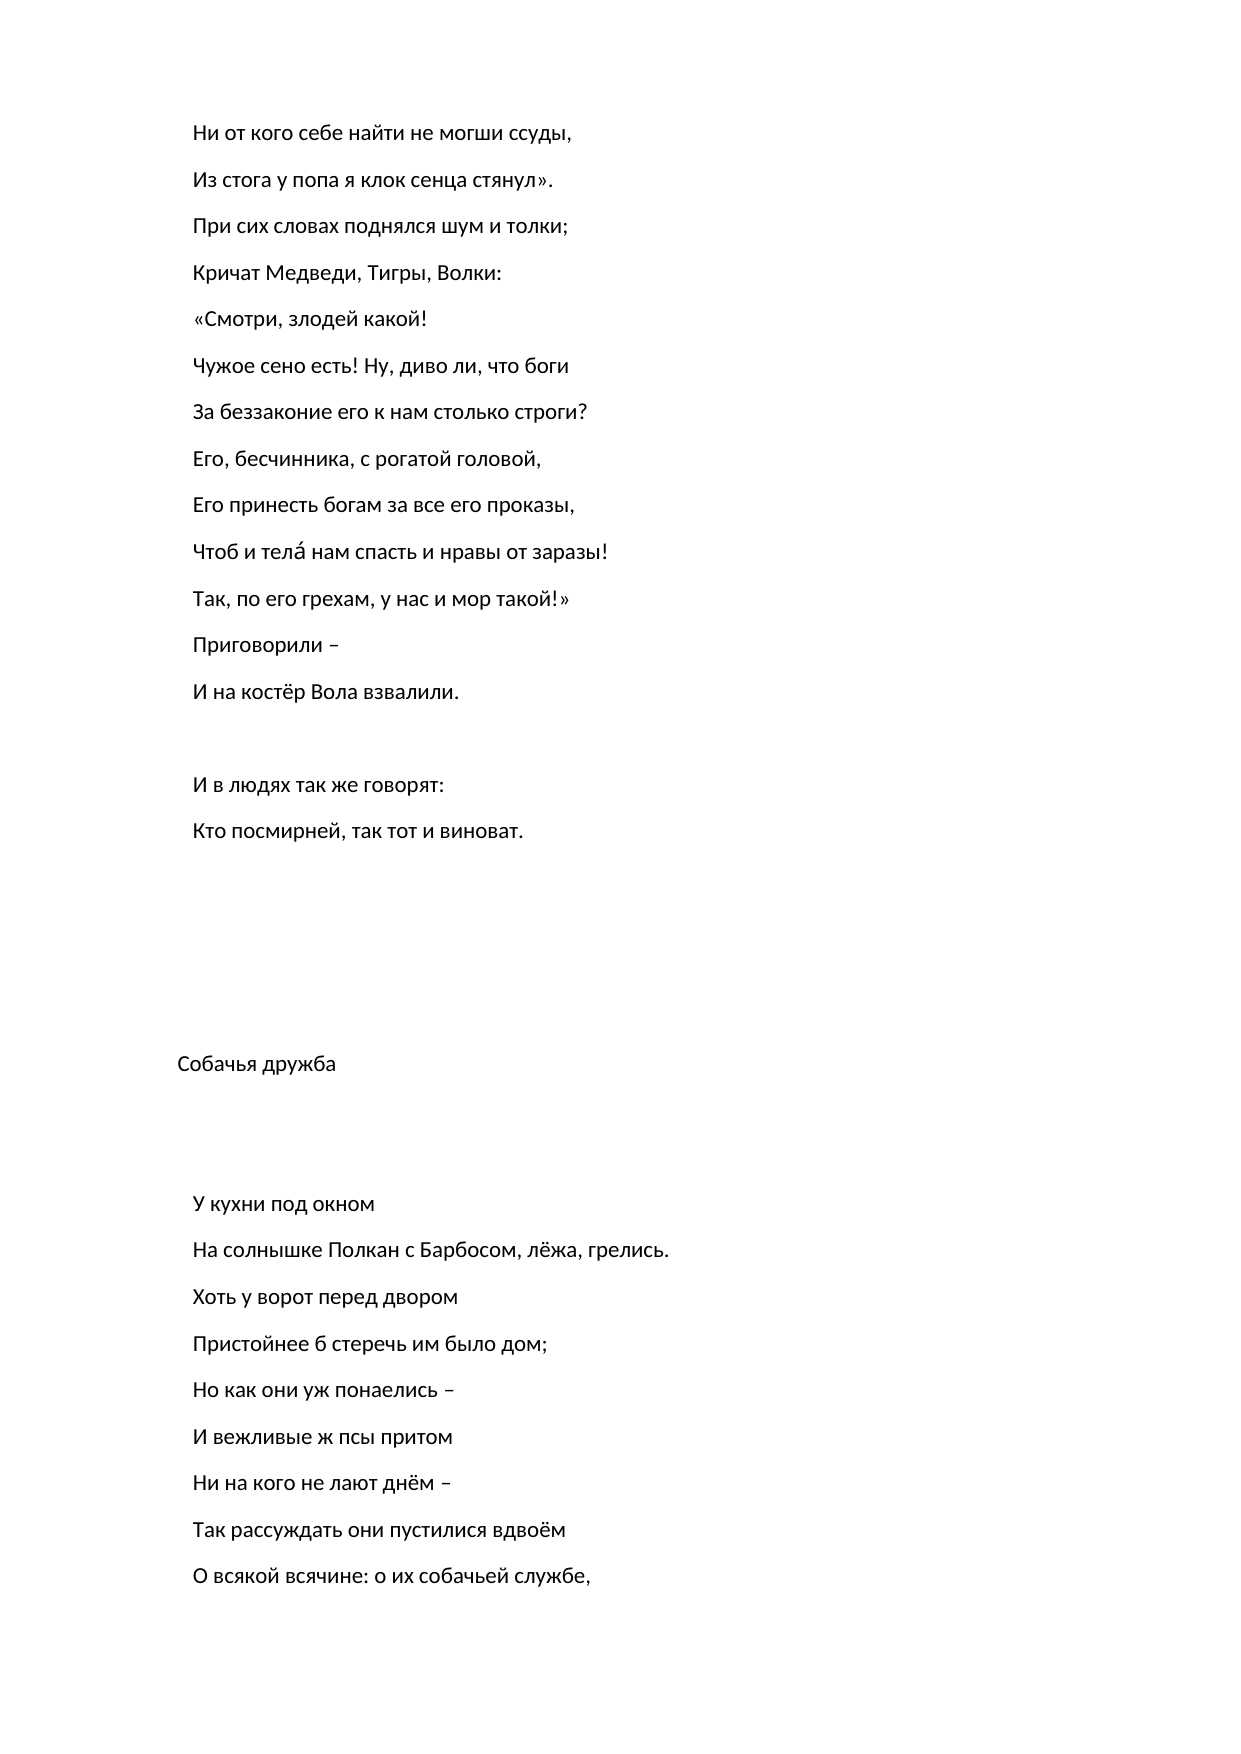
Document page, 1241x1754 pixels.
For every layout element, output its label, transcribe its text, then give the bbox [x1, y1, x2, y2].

text Кто посмирней, так тот и виноват. [177, 817, 1152, 844]
text Но как они уж понаелись – [177, 1375, 1152, 1403]
text Хоть у ворот перед двором [177, 1282, 1152, 1310]
text Его, бесчинника, с рогатой головой, [177, 444, 1152, 472]
text Из стога у попа я клок сенца стянул». [177, 165, 1152, 193]
text И в людях так же говорят: [177, 770, 1152, 798]
text Пристойнее б стеречь им было дом; [177, 1329, 1152, 1357]
text Чтоб и тела́ нам спасть и нравы от заразы! [177, 537, 1152, 565]
text Его принесть богам за все его проказы, [177, 491, 1152, 519]
text Ни на кого не лают днём – [177, 1468, 1152, 1496]
text Собачья дружба [177, 1049, 1152, 1077]
text Так, по его грехам, у нас и мор такой!» [177, 584, 1152, 612]
text У кухни под окном [177, 1189, 1152, 1217]
text Ни от кого себе найти не могши ссуды, [177, 118, 1152, 146]
text И вежливые ж псы притом [177, 1422, 1152, 1450]
text На солнышке Полкан с Барбосом, лёжа, грелись. [177, 1236, 1152, 1264]
text Кричат Медведи, Тигры, Волки: [177, 258, 1152, 286]
text За беззаконие его к нам столько строги? [177, 397, 1152, 426]
text И на костёр Вола взвалили. [177, 677, 1152, 705]
text Приговорили – [177, 630, 1152, 658]
text О всякой всячине: о их собачьей службе, [177, 1562, 1152, 1589]
text При сих словах поднялся шум и толки; [177, 211, 1152, 239]
text «Смотри, злодей какой! [177, 304, 1152, 332]
text Так рассуждать они пустилися вдвоём [177, 1515, 1152, 1543]
text Чужое сено есть! Ну, диво ли, что боги [177, 351, 1152, 379]
